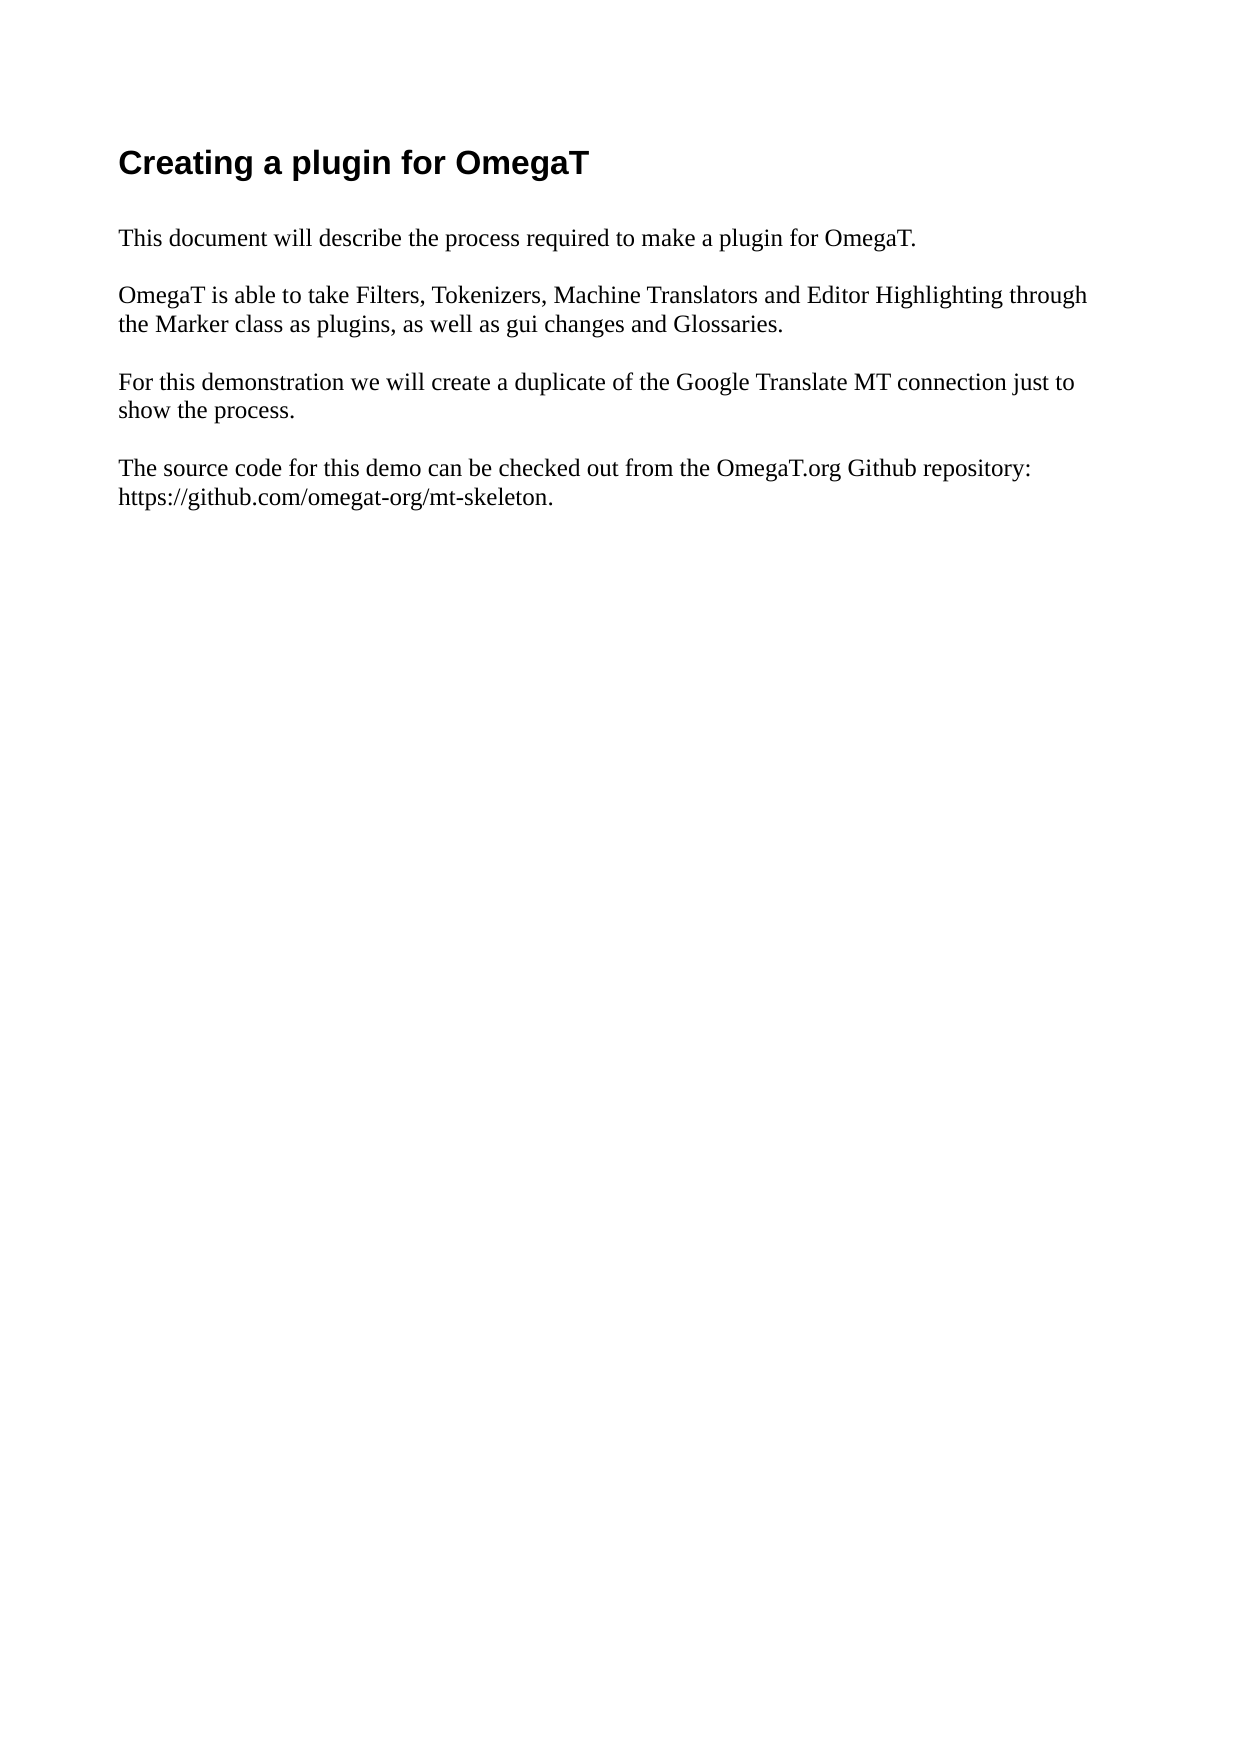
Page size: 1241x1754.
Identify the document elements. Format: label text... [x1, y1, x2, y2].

subtitle Creating a plugin for OmegaT [118, 143, 1122, 182]
text The source code for this demo can be checked out from the OmegaT.org Github repository: https://github.com/omegat-org/mt-skeleton. [118, 453, 1122, 511]
text This document will describe the process required to make a plugin for OmegaT. [118, 223, 1122, 252]
text OmegaT is able to take Filters, Tokenizers, Machine Translators and Editor Highlighting through the Marker class as plugins, as well as gui changes and Glossaries. [118, 281, 1122, 338]
text For this demonstration we will create a duplicate of the Google Translate MT connection just to show the process. [118, 367, 1122, 424]
